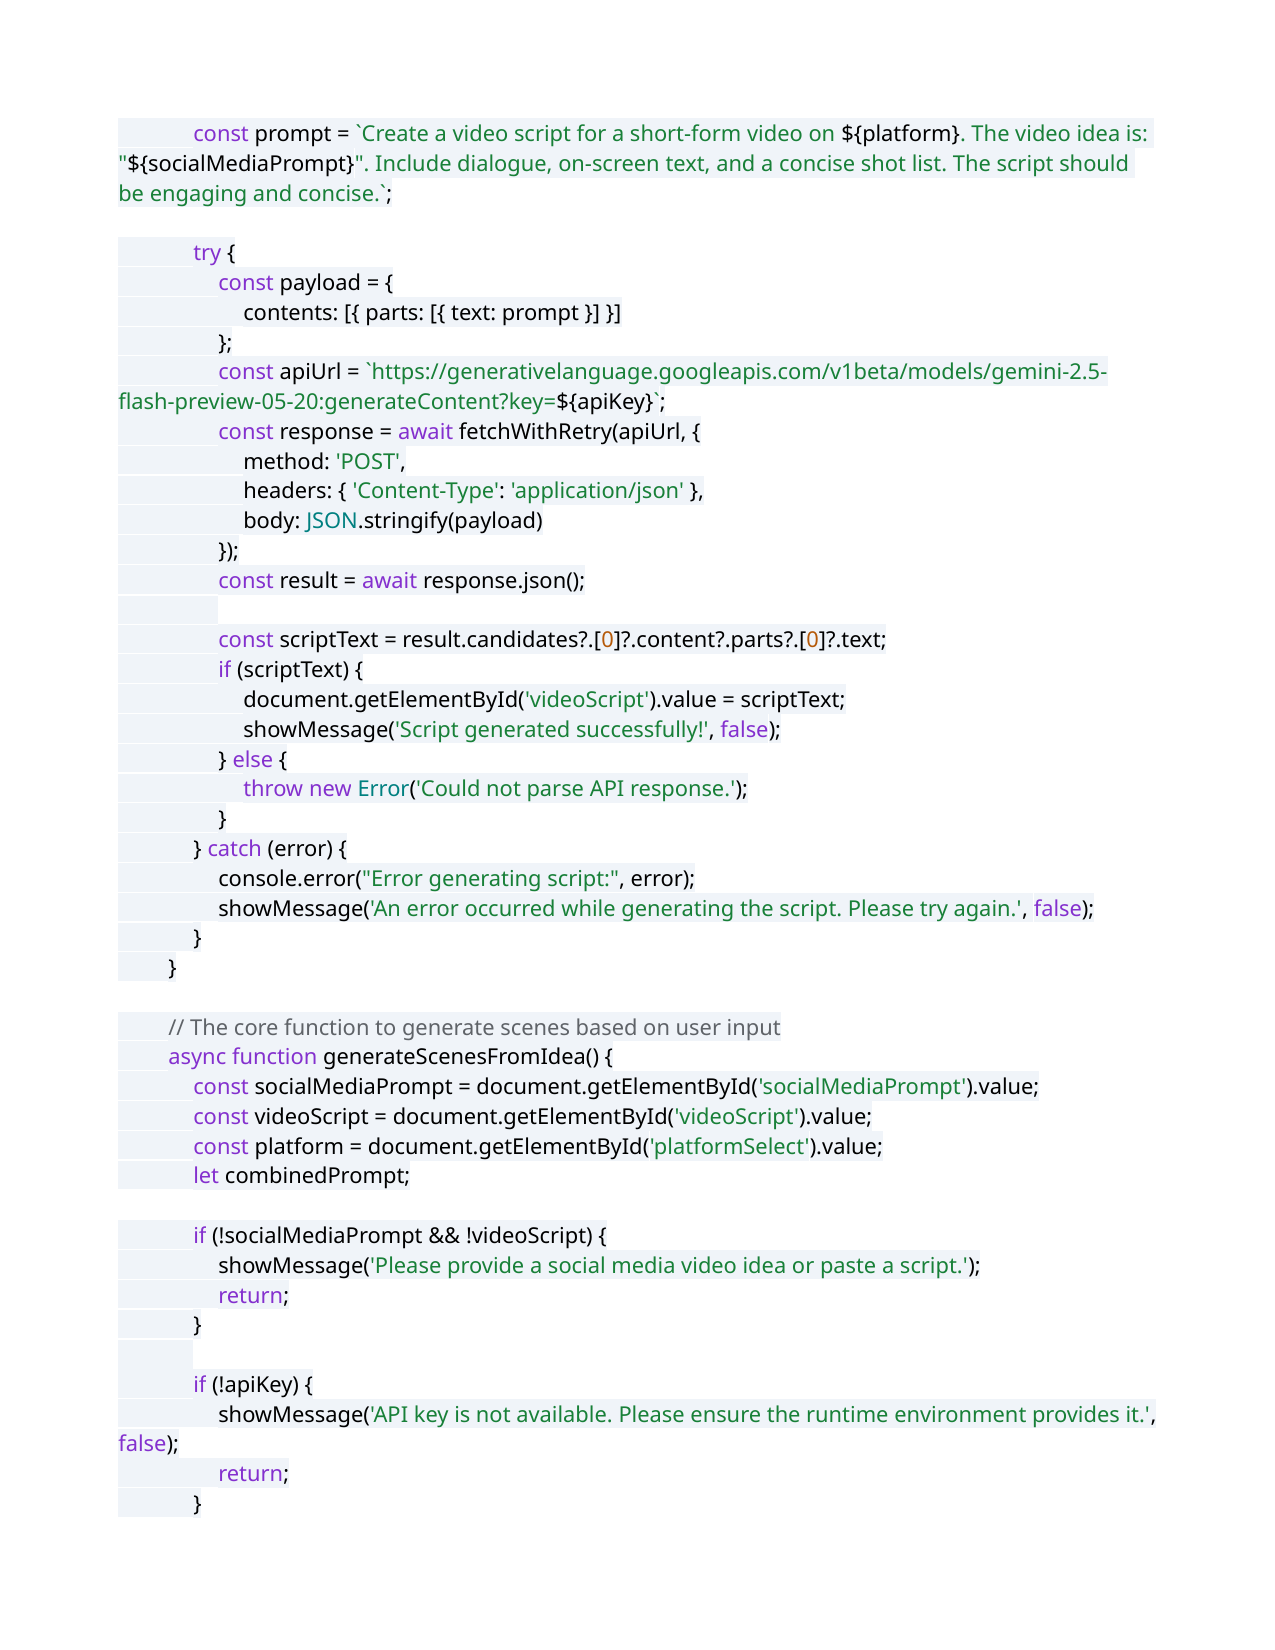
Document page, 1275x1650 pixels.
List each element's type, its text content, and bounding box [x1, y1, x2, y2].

text showMessage('Please provide a social media video idea or paste a script.'); [118, 1250, 1157, 1279]
text const prompt = `Create a video script for a short-form video on ${platform}. The video idea is: "${socialMediaPrompt}". Include dialogue, on-screen text, and a concise shot list. The script should be engaging and concise.`; [118, 118, 1157, 207]
text if (!apiKey) { [118, 1369, 1157, 1399]
text const payload = { [118, 267, 1157, 297]
text return; [118, 1279, 1157, 1309]
text if (!socialMediaPrompt && !videoScript) { [118, 1220, 1157, 1250]
text const scriptText = result.candidates?.[0]?.content?.parts?.[0]?.text; [118, 624, 1157, 654]
text } catch (error) { [118, 833, 1157, 863]
text body: JSON.stringify(payload) [118, 505, 1157, 535]
text // The core function to generate scenes based on user input [118, 1012, 1157, 1041]
text showMessage('An error occurred while generating the script. Please try again.', false); [118, 892, 1157, 922]
text return; [118, 1458, 1157, 1488]
text let combinedPrompt; [118, 1161, 1157, 1190]
text showMessage('API key is not available. Please ensure the runtime environment provides it.', false); [118, 1399, 1157, 1458]
text const socialMediaPrompt = document.getElementById('socialMediaPrompt').value; [118, 1071, 1157, 1101]
text }); [118, 535, 1157, 565]
text console.error("Error generating script:", error); [118, 863, 1157, 892]
text } [118, 922, 1157, 952]
text document.getElementById('videoScript').value = scriptText; [118, 684, 1157, 714]
text } [118, 803, 1157, 833]
text if (scriptText) { [118, 654, 1157, 684]
text } [118, 952, 1157, 982]
text } else { [118, 743, 1157, 773]
text async function generateScenesFromIdea() { [118, 1041, 1157, 1071]
text } [118, 1309, 1157, 1339]
text const result = await response.json(); [118, 565, 1157, 595]
text const platform = document.getElementById('platformSelect').value; [118, 1131, 1157, 1161]
text try { [118, 237, 1157, 267]
text }; [118, 327, 1157, 356]
text const videoScript = document.getElementById('videoScript').value; [118, 1101, 1157, 1131]
text showMessage('Script generated successfully!', false); [118, 714, 1157, 743]
text } [118, 1488, 1157, 1518]
text method: 'POST', [118, 446, 1157, 476]
text contents: [{ parts: [{ text: prompt }] }] [118, 297, 1157, 327]
text throw new Error('Could not parse API response.'); [118, 773, 1157, 803]
text const response = await fetchWithRetry(apiUrl, { [118, 416, 1157, 446]
text const apiUrl = `https://generativelanguage.googleapis.com/v1beta/models/gemini-2.5-flash-preview-05-20:generateContent?key=${apiKey}`; [118, 356, 1157, 416]
text headers: { 'Content-Type': 'application/json' }, [118, 476, 1157, 505]
